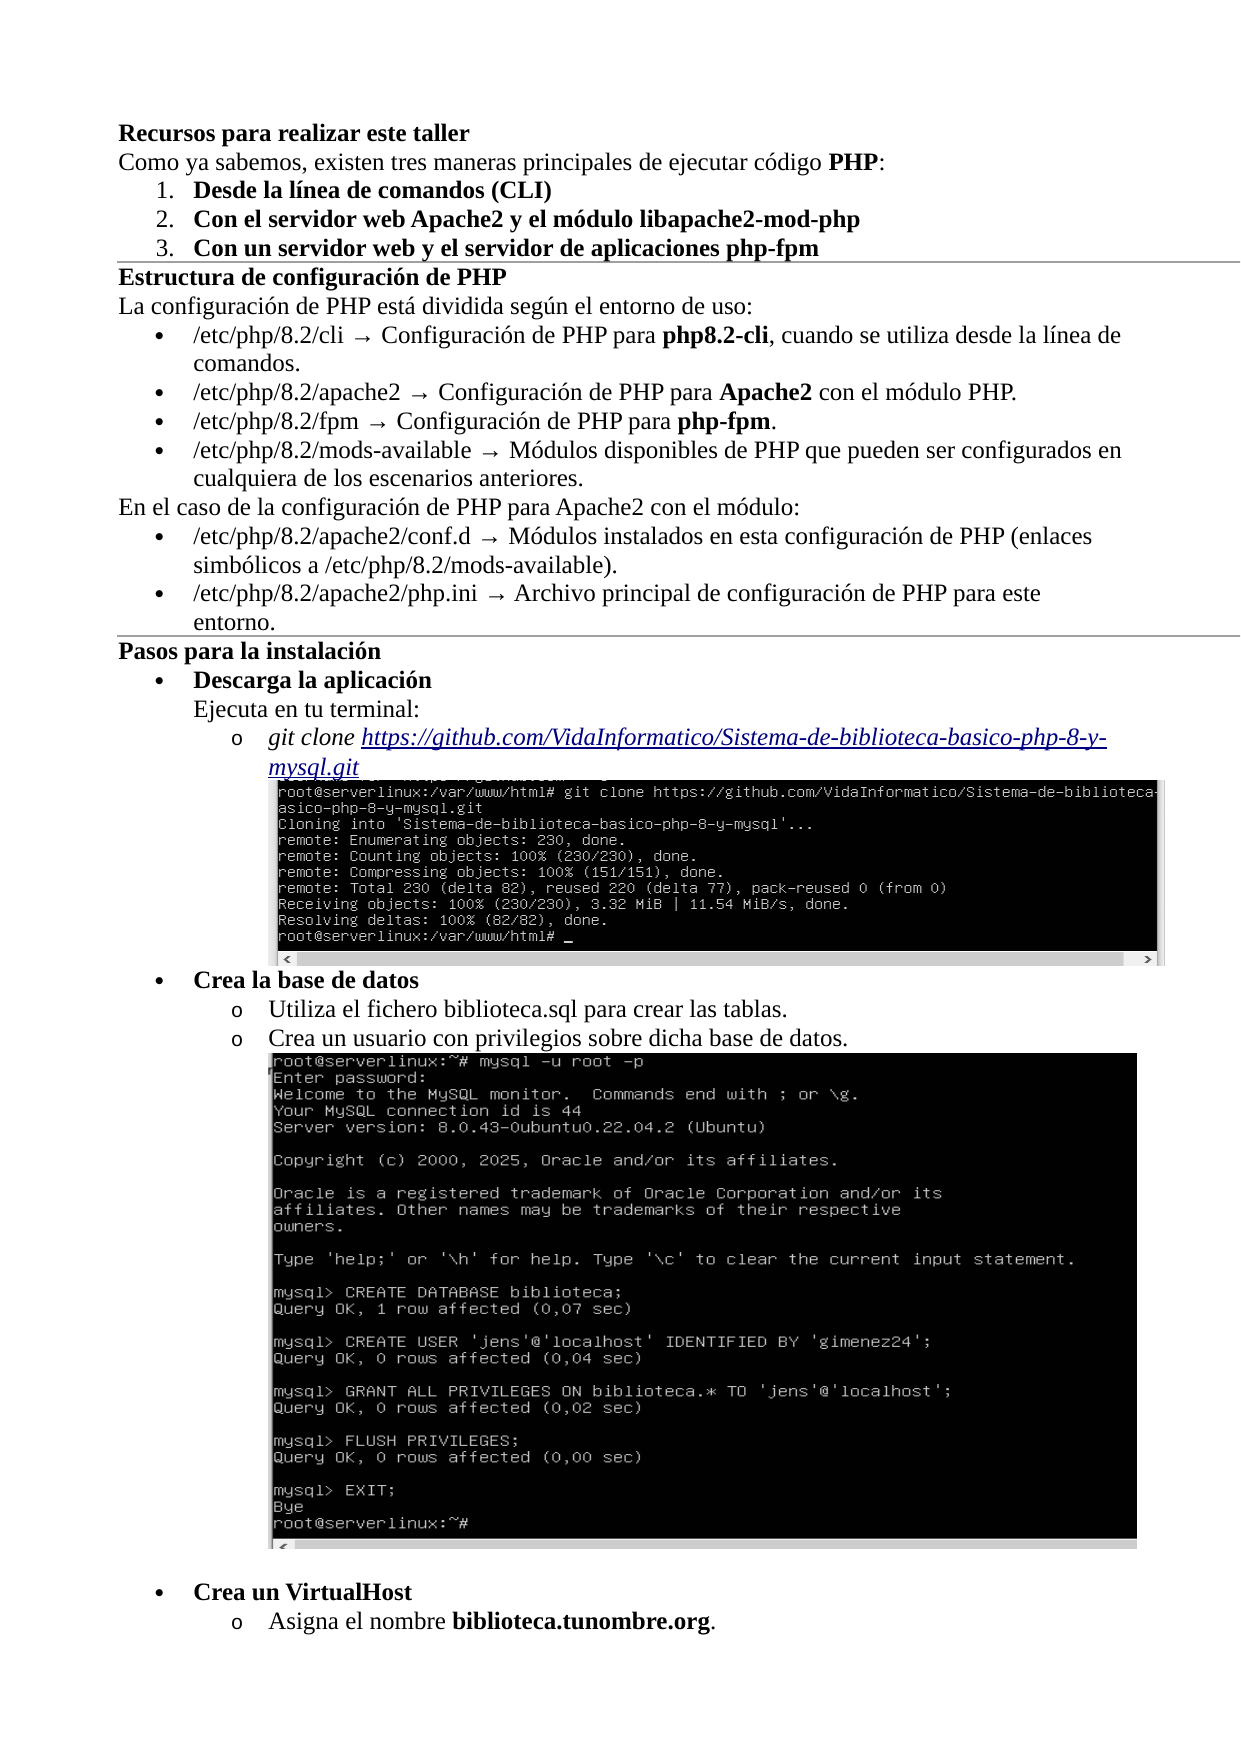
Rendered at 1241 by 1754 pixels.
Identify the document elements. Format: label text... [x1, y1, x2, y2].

text Como ya sabemos, existen tres maneras principales de ejecutar código PHP: [118, 147, 1122, 176]
list /etc/php/8.2/cli → Configuración de PHP para php8.2-cli, cuando se utiliza desde la línea de comandos. [156, 320, 1122, 377]
list Crea la base de datos [156, 965, 1122, 994]
list Con un servidor web y el servidor de aplicaciones php-fpm [156, 233, 1122, 261]
text Recursos para realizar este taller [118, 118, 1122, 147]
list Asigna el nombre biblioteca.tunombre.org. [231, 1606, 1122, 1636]
list Crea un usuario con privilegios sobre dicha base de datos. [231, 1023, 1122, 1053]
text Estructura de configuración de PHP [118, 263, 1122, 291]
list /etc/php/8.2/apache2 → Configuración de PHP para Apache2 con el módulo PHP. [156, 377, 1122, 406]
list /etc/php/8.2/fpm → Configuración de PHP para php-fpm. [156, 406, 1122, 435]
list Utiliza el fichero biblioteca.sql para crear las tablas. [231, 994, 1122, 1023]
list /etc/php/8.2/mods-available → Módulos disponibles de PHP que pueden ser configurados en cualquiera de los escenarios anteriores. [156, 435, 1122, 492]
list Con el servidor web Apache2 y el módulo libapache2-mod-php [156, 204, 1122, 233]
text La configuración de PHP está dividida según el entorno de uso: [118, 291, 1122, 320]
list Crea un VirtualHost [156, 1577, 1122, 1606]
list /etc/php/8.2/apache2/php.ini → Archivo principal de configuración de PHP para este entorno. [156, 578, 1122, 635]
list Descarga la aplicación Ejecuta en tu terminal: [156, 665, 1122, 722]
list git clone https://github.com/VidaInformatico/Sistema-de-biblioteca-basico-php-8-y-mysql.git [231, 722, 1122, 781]
list Desde la línea de comandos (CLI) [156, 176, 1122, 204]
text En el caso de la configuración de PHP para Apache2 con el módulo: [118, 492, 1122, 521]
text Pasos para la instalación [118, 637, 1122, 665]
list /etc/php/8.2/apache2/conf.d → Módulos instalados en esta configuración de PHP (enlaces simbólicos a /etc/php/8.2/mods-available). [156, 521, 1122, 578]
